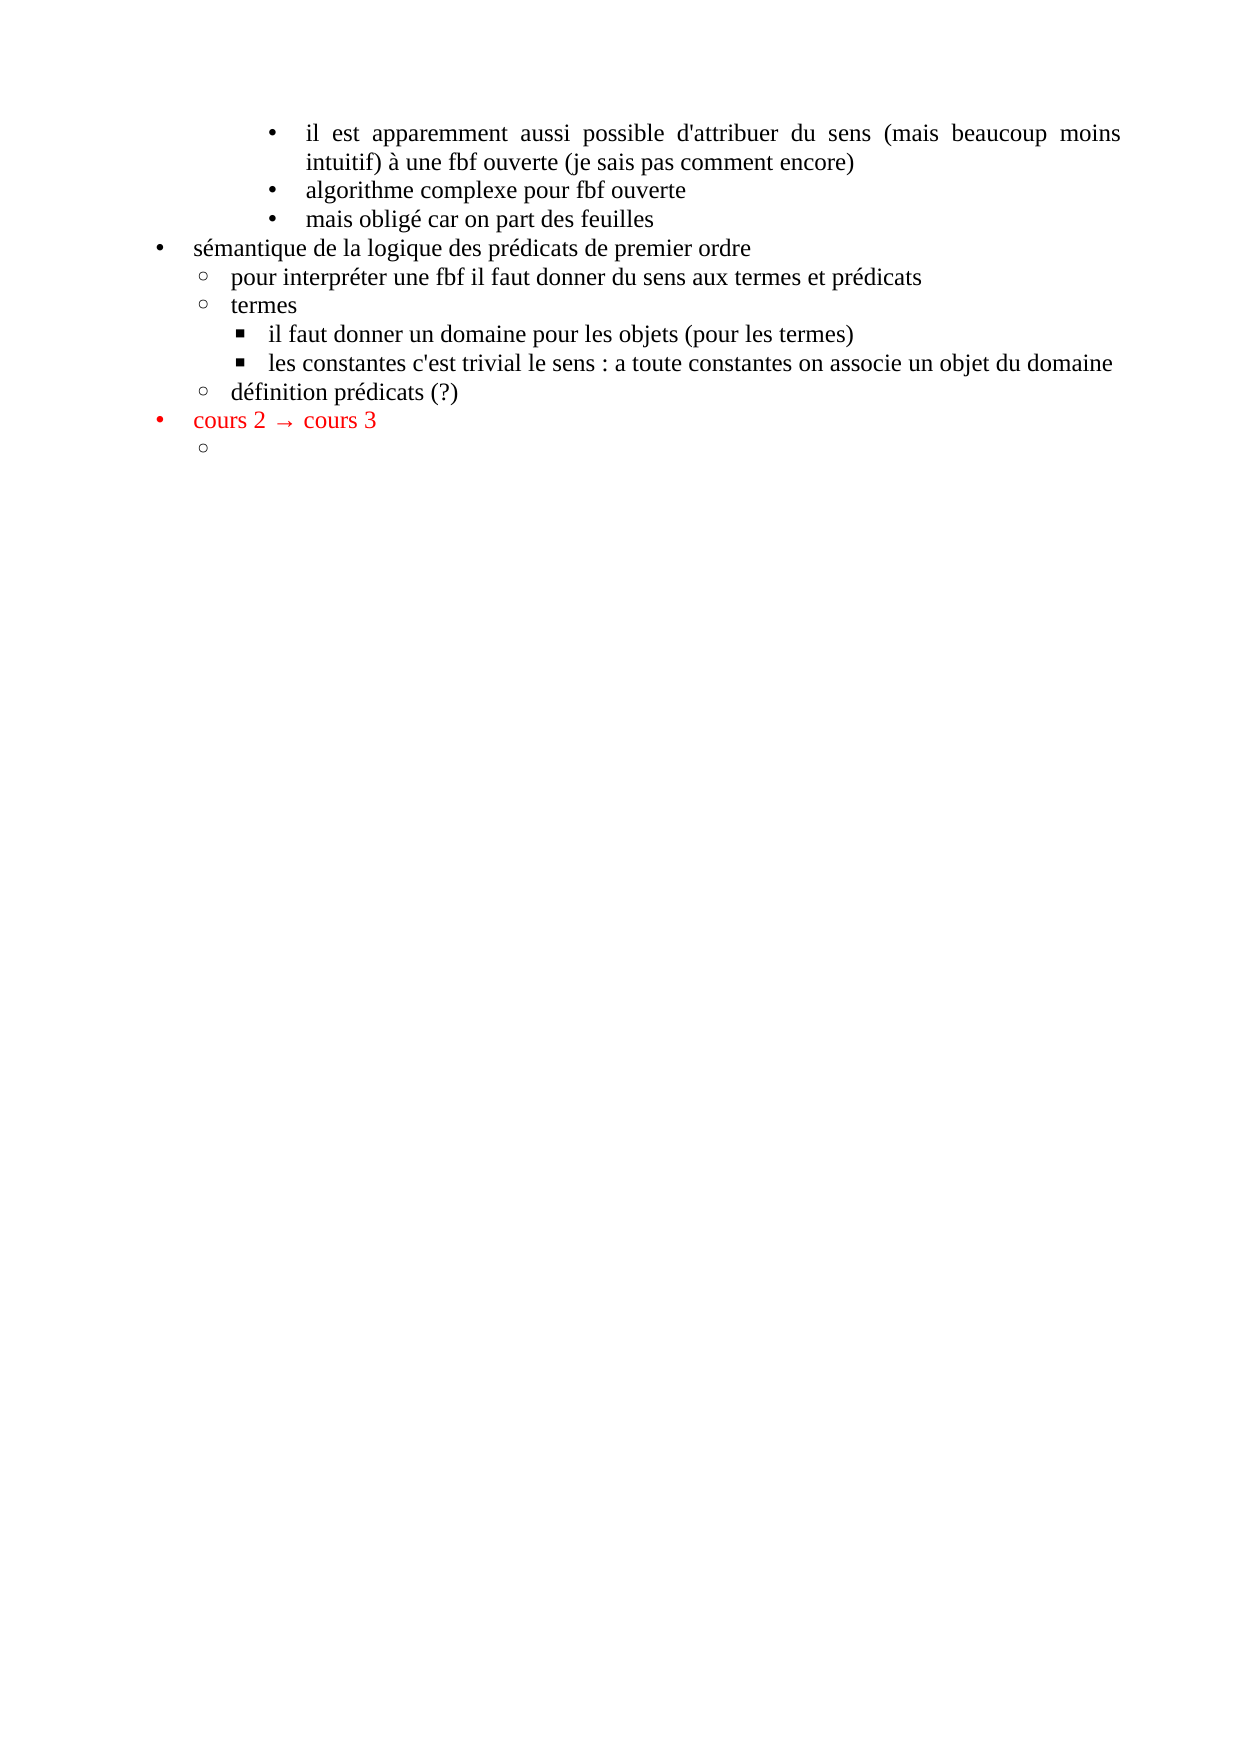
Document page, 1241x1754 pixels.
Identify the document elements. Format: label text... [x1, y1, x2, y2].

list il est apparemment aussi possible d'attribuer du sens (mais beaucoup moins intuitif) à une fbf ouverte (je sais pas comment encore) [268, 118, 1122, 176]
list mais obligé car on part des feuilles [268, 204, 1122, 233]
list les constantes c'est trivial le sens : a toute constantes on associe un objet du domaine [231, 348, 1122, 377]
list définition prédicats (?) [193, 377, 1122, 406]
list pour interpréter une fbf il faut donner du sens aux termes et prédicats [193, 262, 1122, 291]
list il faut donner un domaine pour les objets (pour les termes) [231, 319, 1122, 348]
list algorithme complexe pour fbf ouverte [268, 176, 1122, 204]
list sémantique de la logique des prédicats de premier ordre [156, 233, 1122, 262]
list cours 2 → cours 3 [156, 406, 1122, 434]
list termes [193, 291, 1122, 319]
